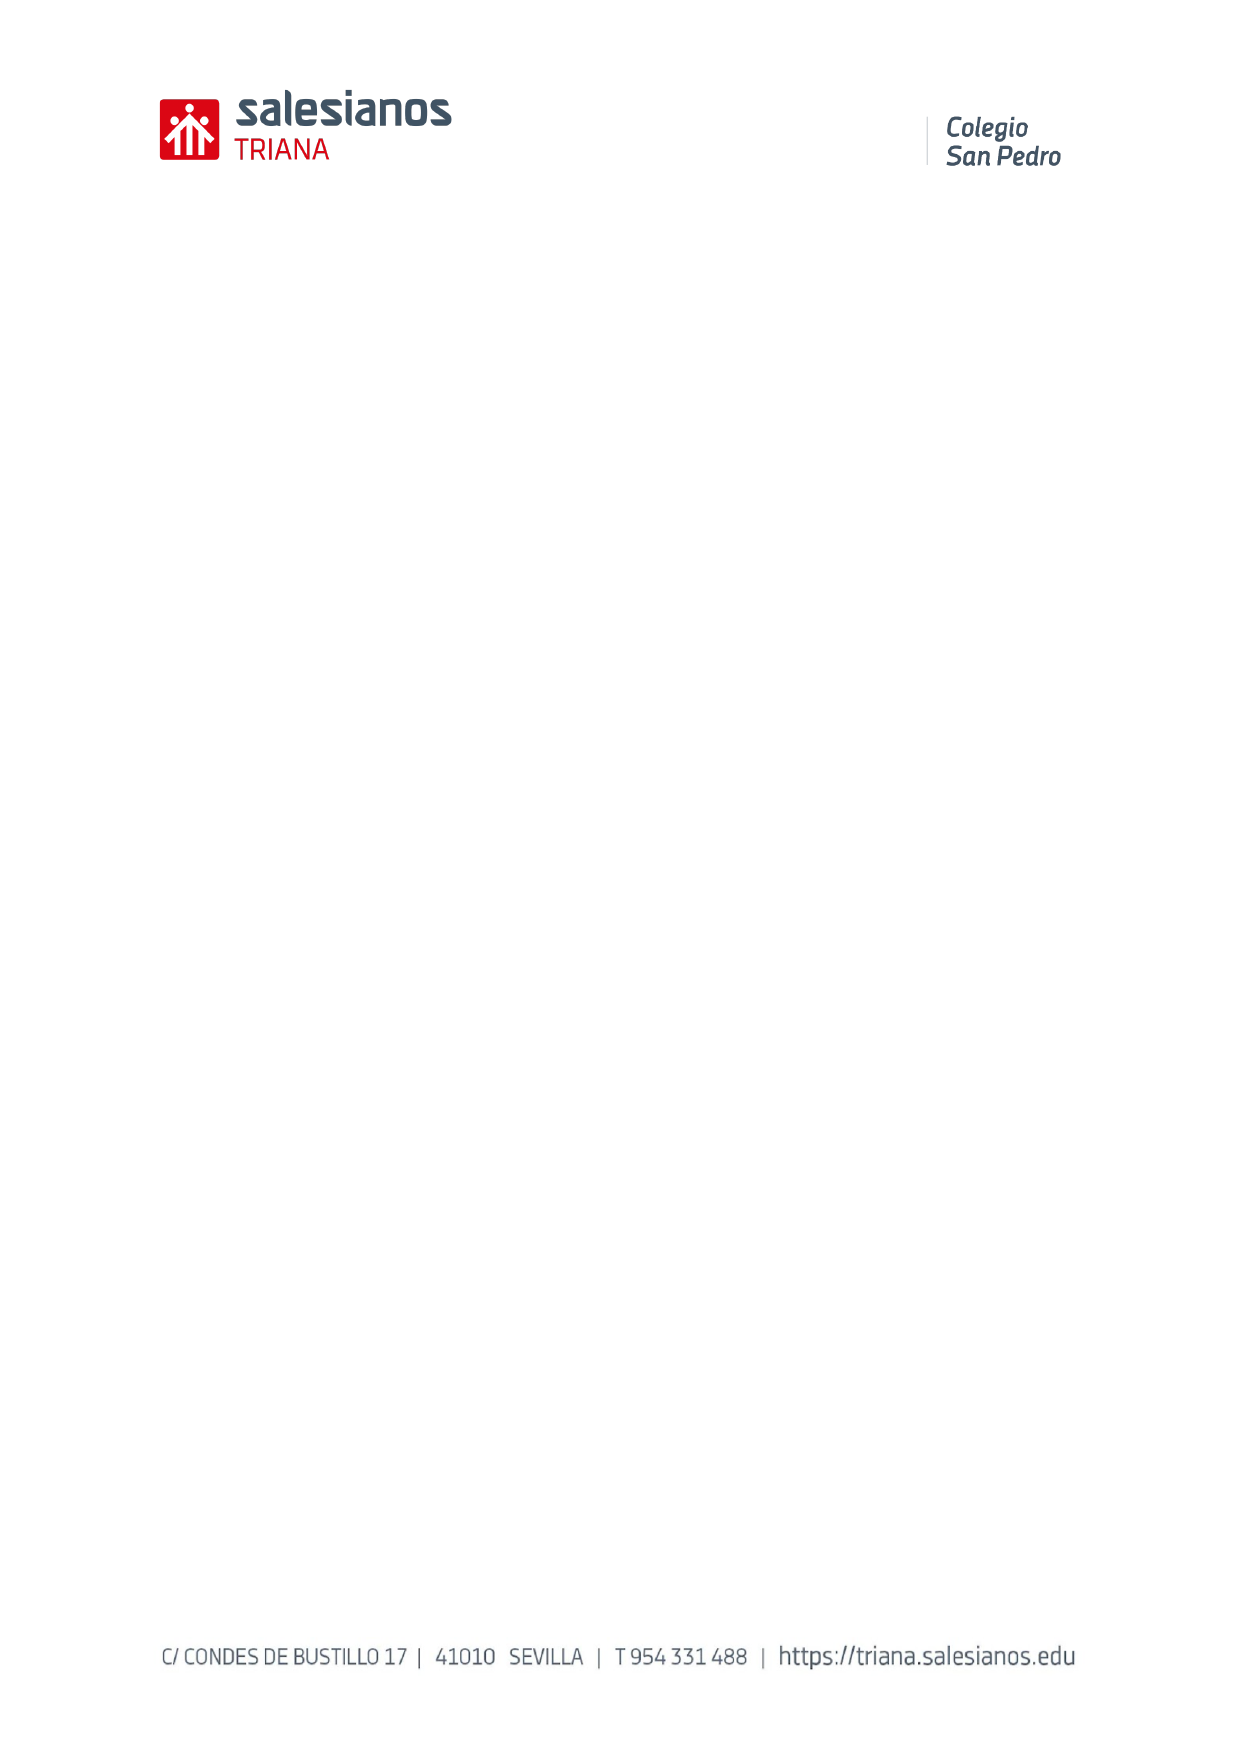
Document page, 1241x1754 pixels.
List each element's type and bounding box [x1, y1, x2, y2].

picture [905, 101, 1091, 184]
picture [150, 1633, 1091, 1676]
picture [150, 75, 457, 172]
